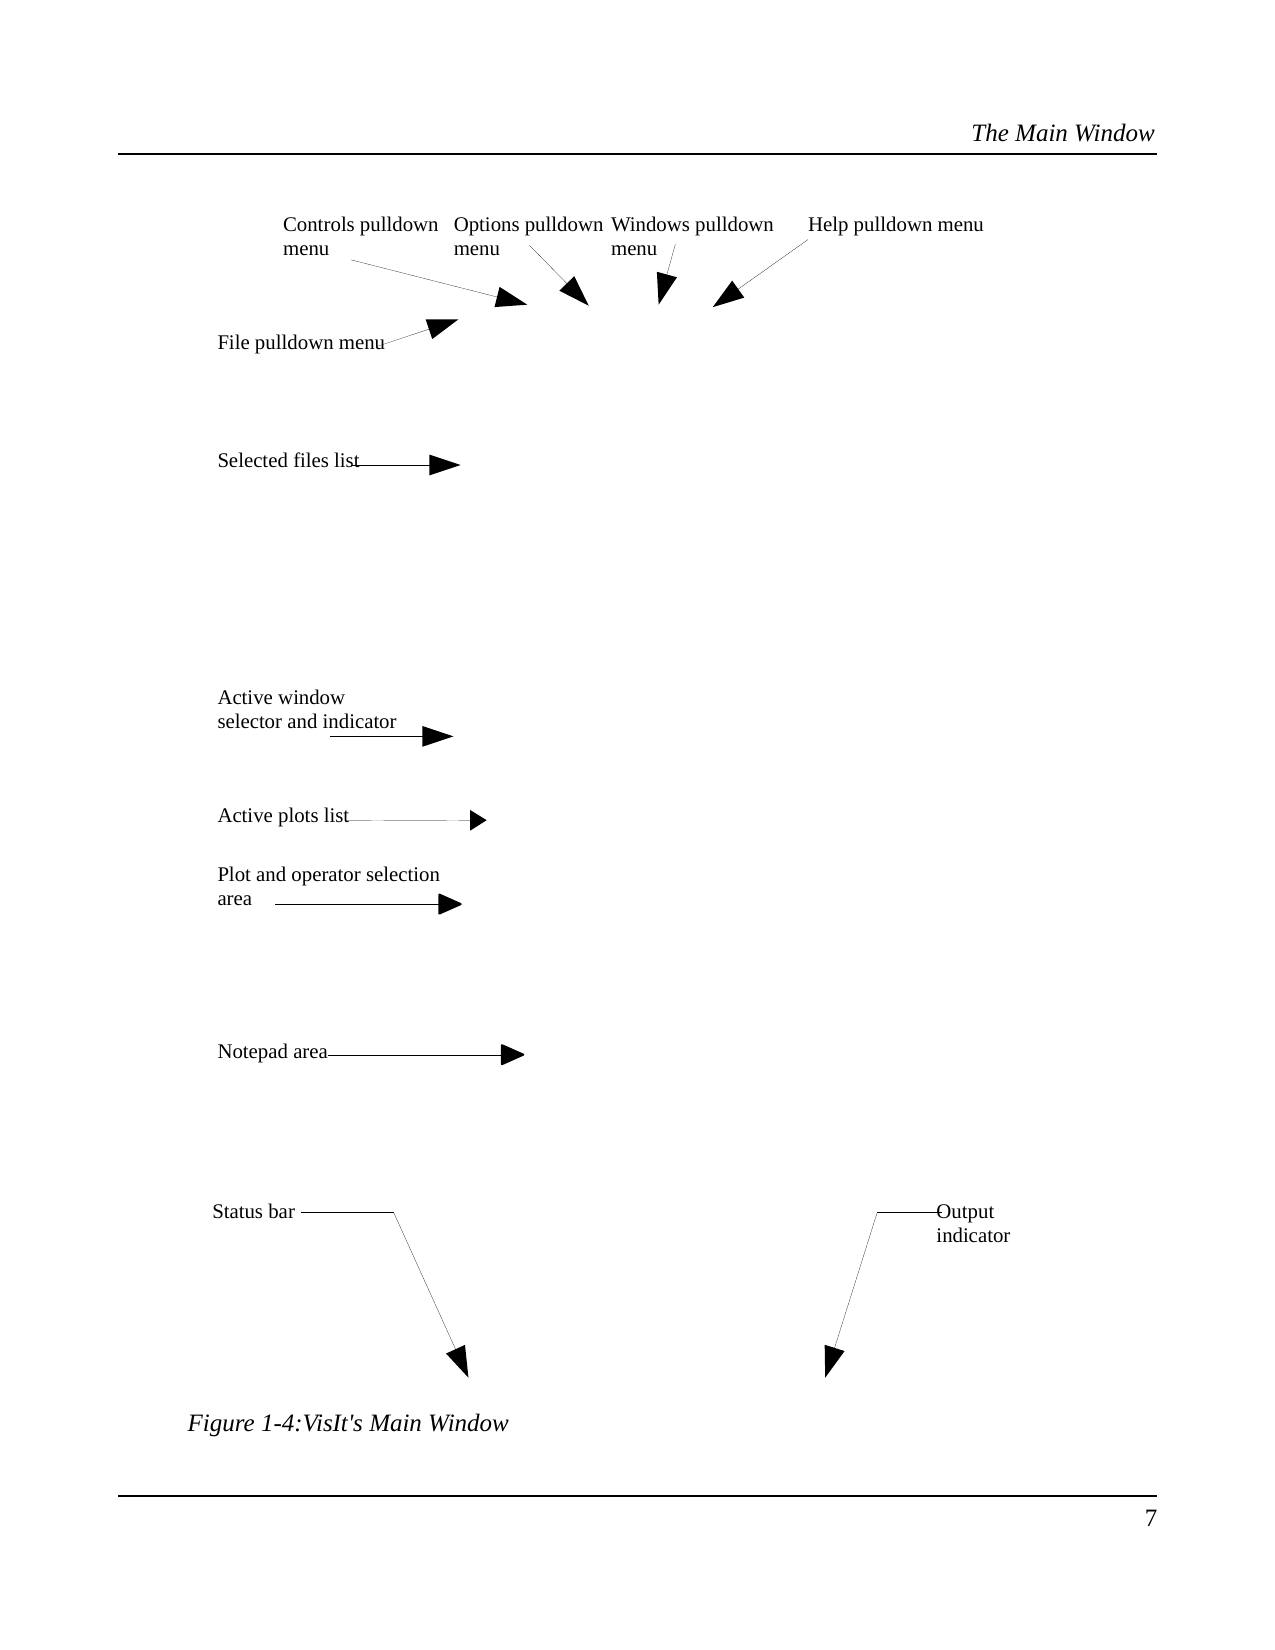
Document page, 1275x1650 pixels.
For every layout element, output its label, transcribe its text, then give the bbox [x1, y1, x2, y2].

text Figure 1-4:VisIt's Main Window [187, 666, 1087, 1437]
